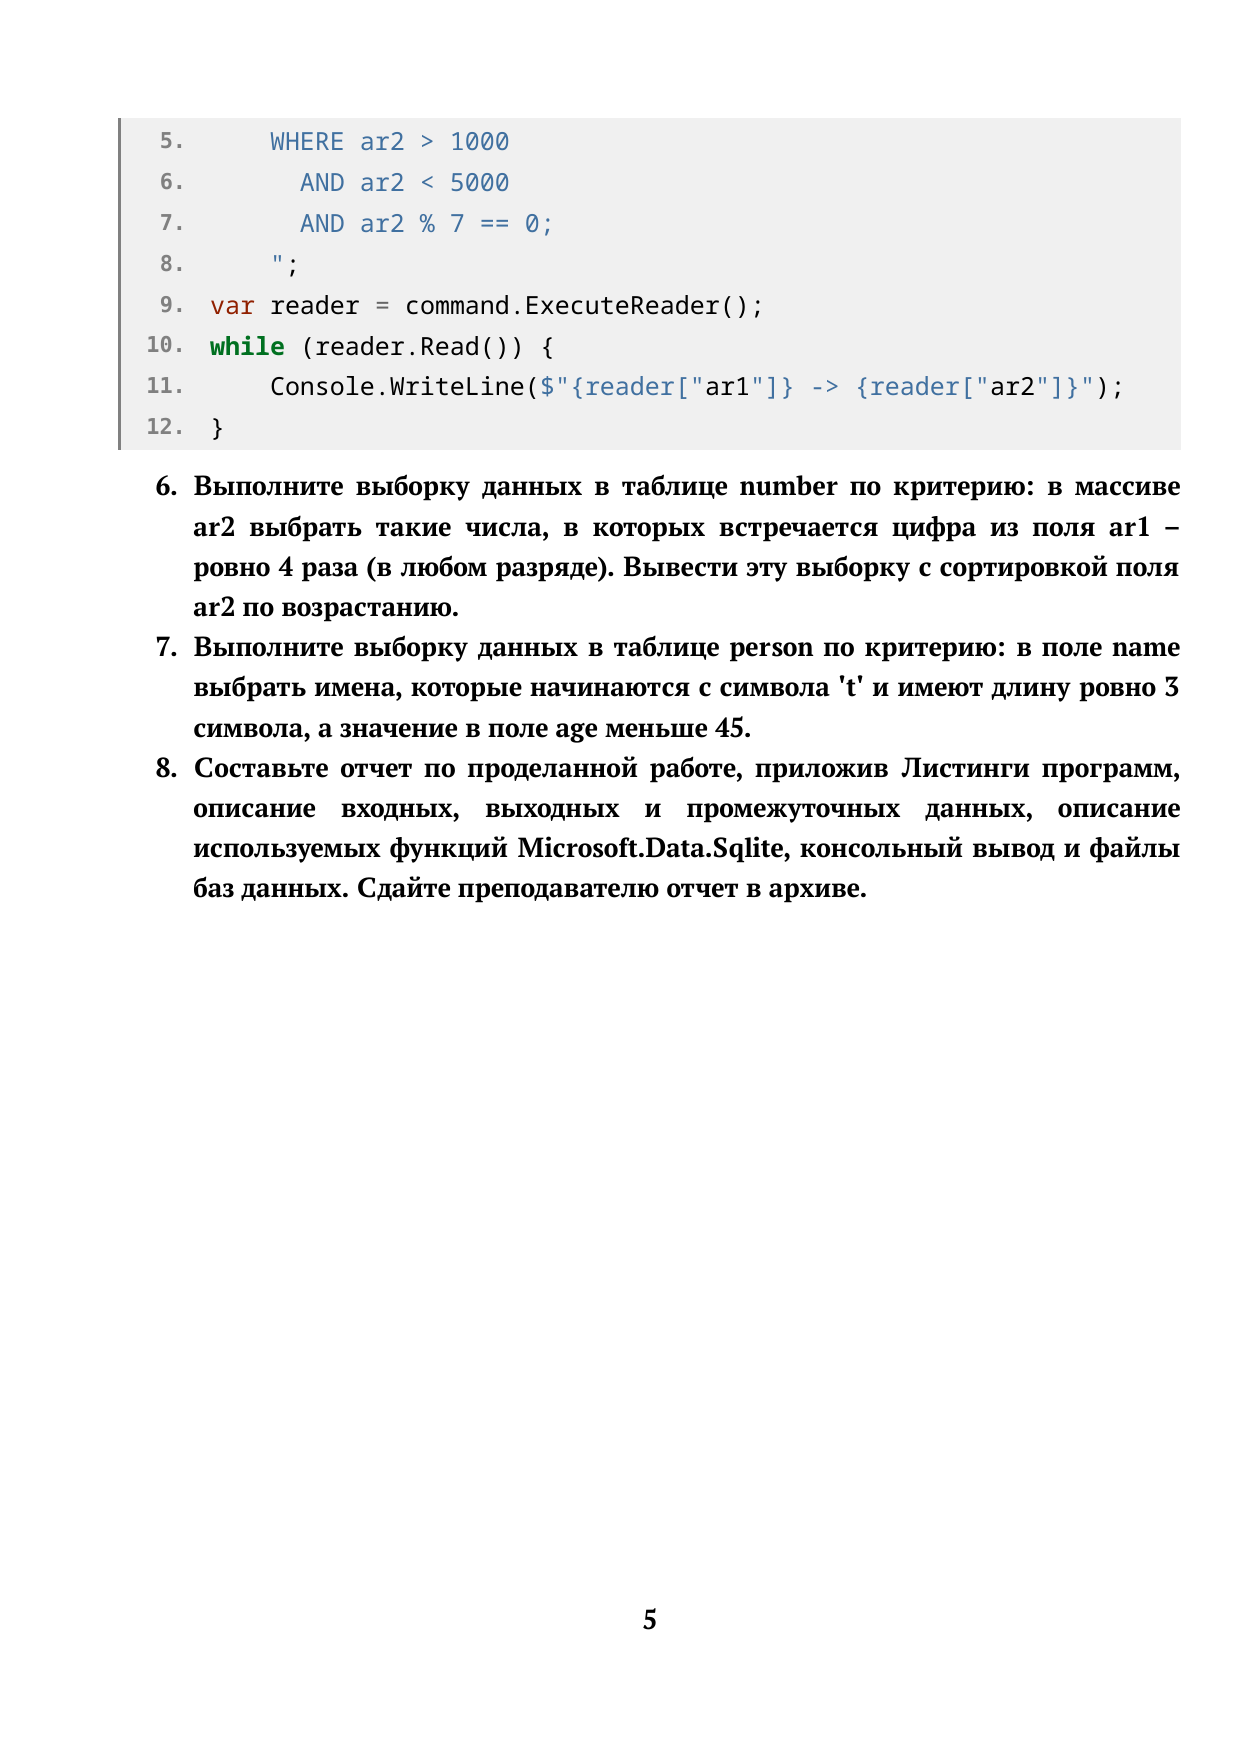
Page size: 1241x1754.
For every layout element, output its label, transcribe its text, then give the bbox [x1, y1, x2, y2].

list WHERE ar2 > 1000 [121, 118, 1181, 158]
list } [121, 404, 1181, 450]
list Составьте отчет по проделанной работе, приложив Листинги программ, описание входных, выходных и промежуточных данных, описание используемых функций Microsoft.Data.Sqlite, консольный вывод и файлы баз данных. Сдайте преподавателю отчет в архиве. [156, 750, 1181, 904]
list AND ar2 % 7 == 0; [121, 200, 1181, 240]
list AND ar2 < 5000 [121, 159, 1181, 199]
list Выполните выборку данных в таблице number по критерию: в массиве ar2 выбрать такие числа, в которых встречается цифра из поля ar1 – ровно 4 раза (в любом разряде). Вывести эту выборку с сортировкой поля ar2 по возрастанию. [156, 468, 1181, 623]
list while (reader.Read()) { [121, 322, 1181, 362]
list Выполните выборку данных в таблице person по критерию: в поле name выбрать имена, которые начинаются с символа 't' и имеют длину ровно 3 символа, а значение в поле age меньше 45. [156, 629, 1181, 743]
list Console.WriteLine($"{reader["ar1"]} -> {reader["ar2"]}"); [121, 363, 1181, 403]
list "; [121, 241, 1181, 281]
list var reader = command.ExecuteReader(); [121, 281, 1181, 321]
